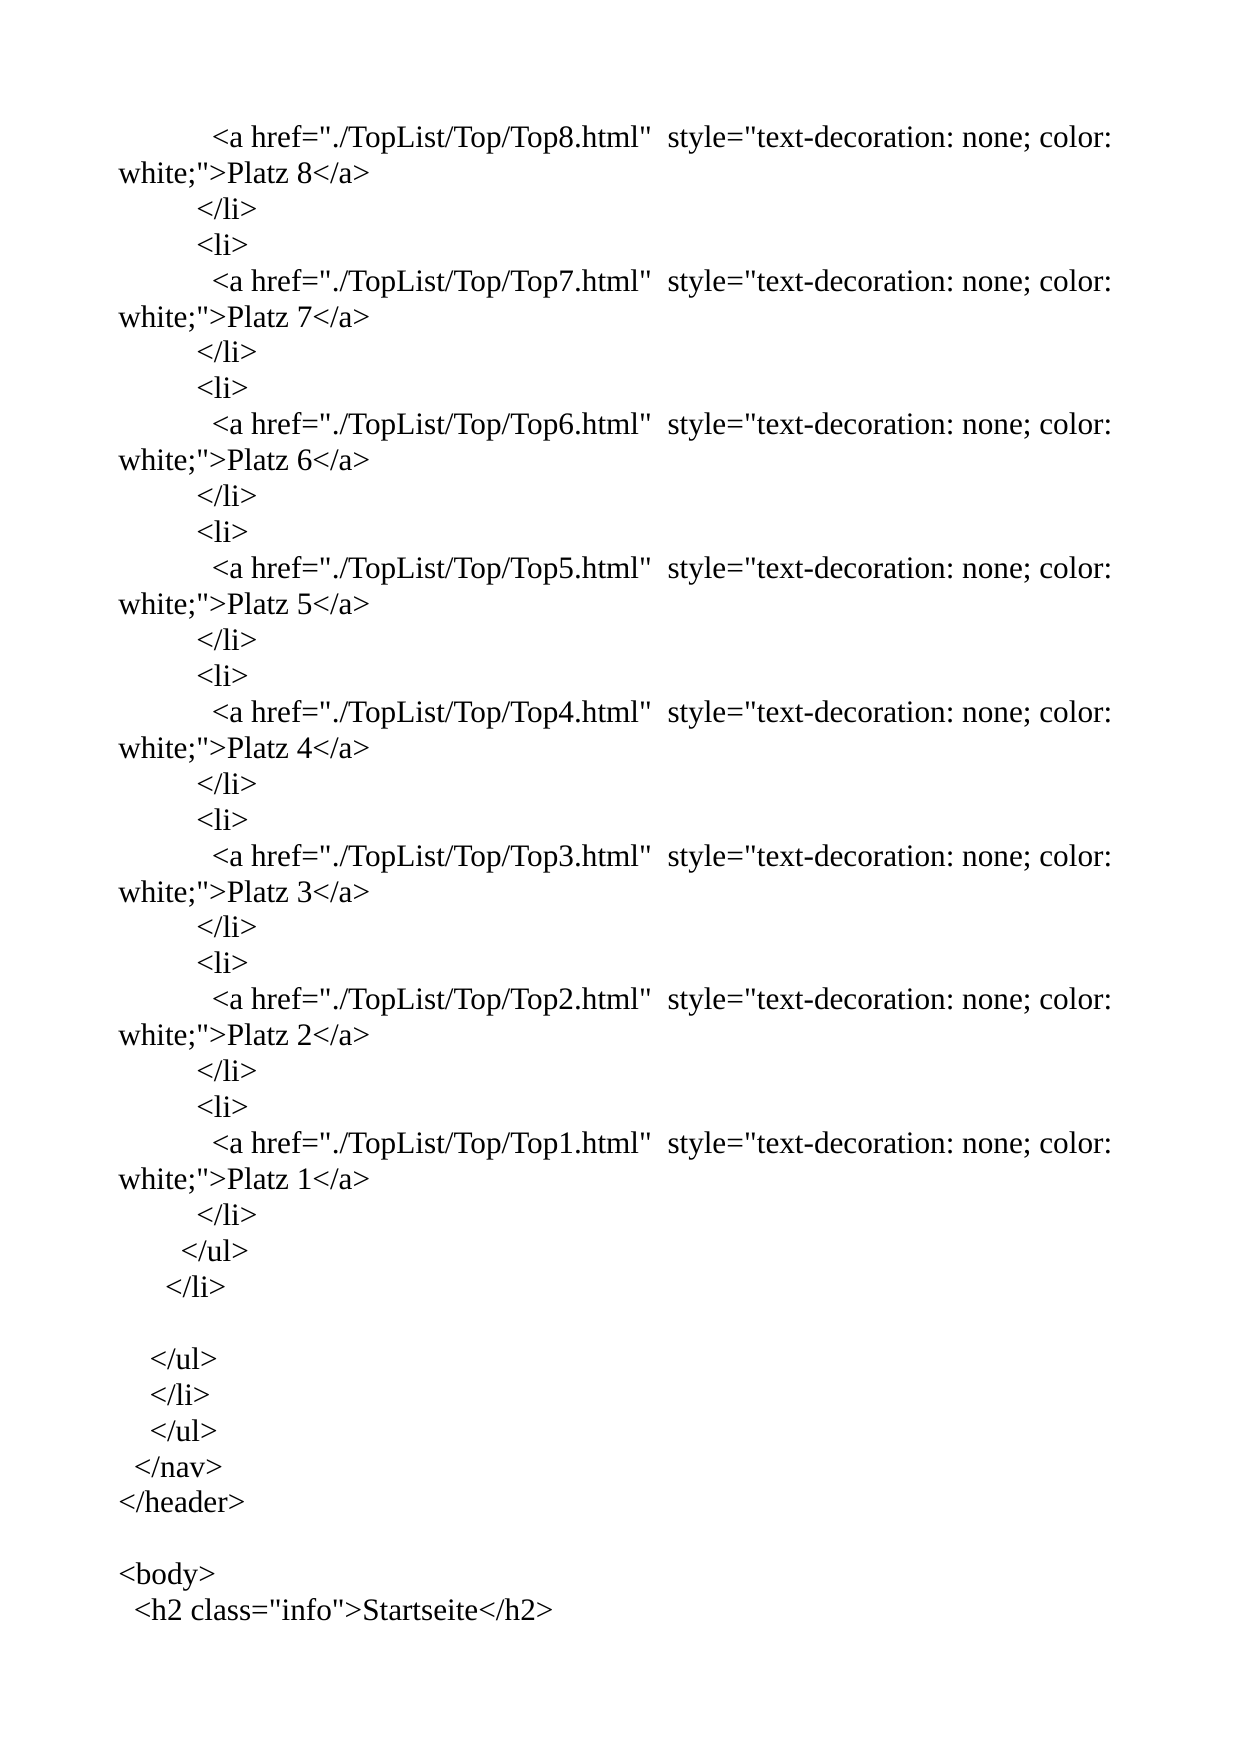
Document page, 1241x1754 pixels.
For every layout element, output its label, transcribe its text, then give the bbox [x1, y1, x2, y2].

text <h2 class="info">Startseite</h2> [118, 1592, 1122, 1627]
text <body> [118, 1556, 1122, 1592]
text </li> [118, 477, 1122, 513]
text <li> [118, 1088, 1122, 1124]
text <a href="./TopList/Top/Top8.html" style="text-decoration: none; color: white;">Platz 8</a> [118, 118, 1122, 190]
text </header> [118, 1484, 1122, 1520]
text </nav> [118, 1448, 1122, 1484]
text </li> [118, 909, 1122, 945]
text </li> [118, 190, 1122, 226]
text <a href="./TopList/Top/Top3.html" style="text-decoration: none; color: white;">Platz 3</a> [118, 837, 1122, 909]
text <a href="./TopList/Top/Top6.html" style="text-decoration: none; color: white;">Platz 6</a> [118, 406, 1122, 477]
text <li> [118, 513, 1122, 549]
text <a href="./TopList/Top/Top1.html" style="text-decoration: none; color: white;">Platz 1</a> [118, 1124, 1122, 1196]
text </li> [118, 334, 1122, 370]
text </li> [118, 765, 1122, 801]
text <a href="./TopList/Top/Top4.html" style="text-decoration: none; color: white;">Platz 4</a> [118, 693, 1122, 765]
text </ul> [118, 1340, 1122, 1376]
text </li> [118, 621, 1122, 657]
text <a href="./TopList/Top/Top2.html" style="text-decoration: none; color: white;">Platz 2</a> [118, 981, 1122, 1052]
text <li> [118, 657, 1122, 693]
text </li> [118, 1376, 1122, 1412]
text </li> [118, 1196, 1122, 1232]
text <li> [118, 226, 1122, 262]
text </ul> [118, 1412, 1122, 1448]
text <li> [118, 945, 1122, 981]
text </li> [118, 1052, 1122, 1088]
text <li> [118, 801, 1122, 837]
text <a href="./TopList/Top/Top5.html" style="text-decoration: none; color: white;">Platz 5</a> [118, 549, 1122, 621]
text </ul> [118, 1232, 1122, 1268]
text <a href="./TopList/Top/Top7.html" style="text-decoration: none; color: white;">Platz 7</a> [118, 262, 1122, 334]
text </li> [118, 1268, 1122, 1304]
text <li> [118, 370, 1122, 406]
